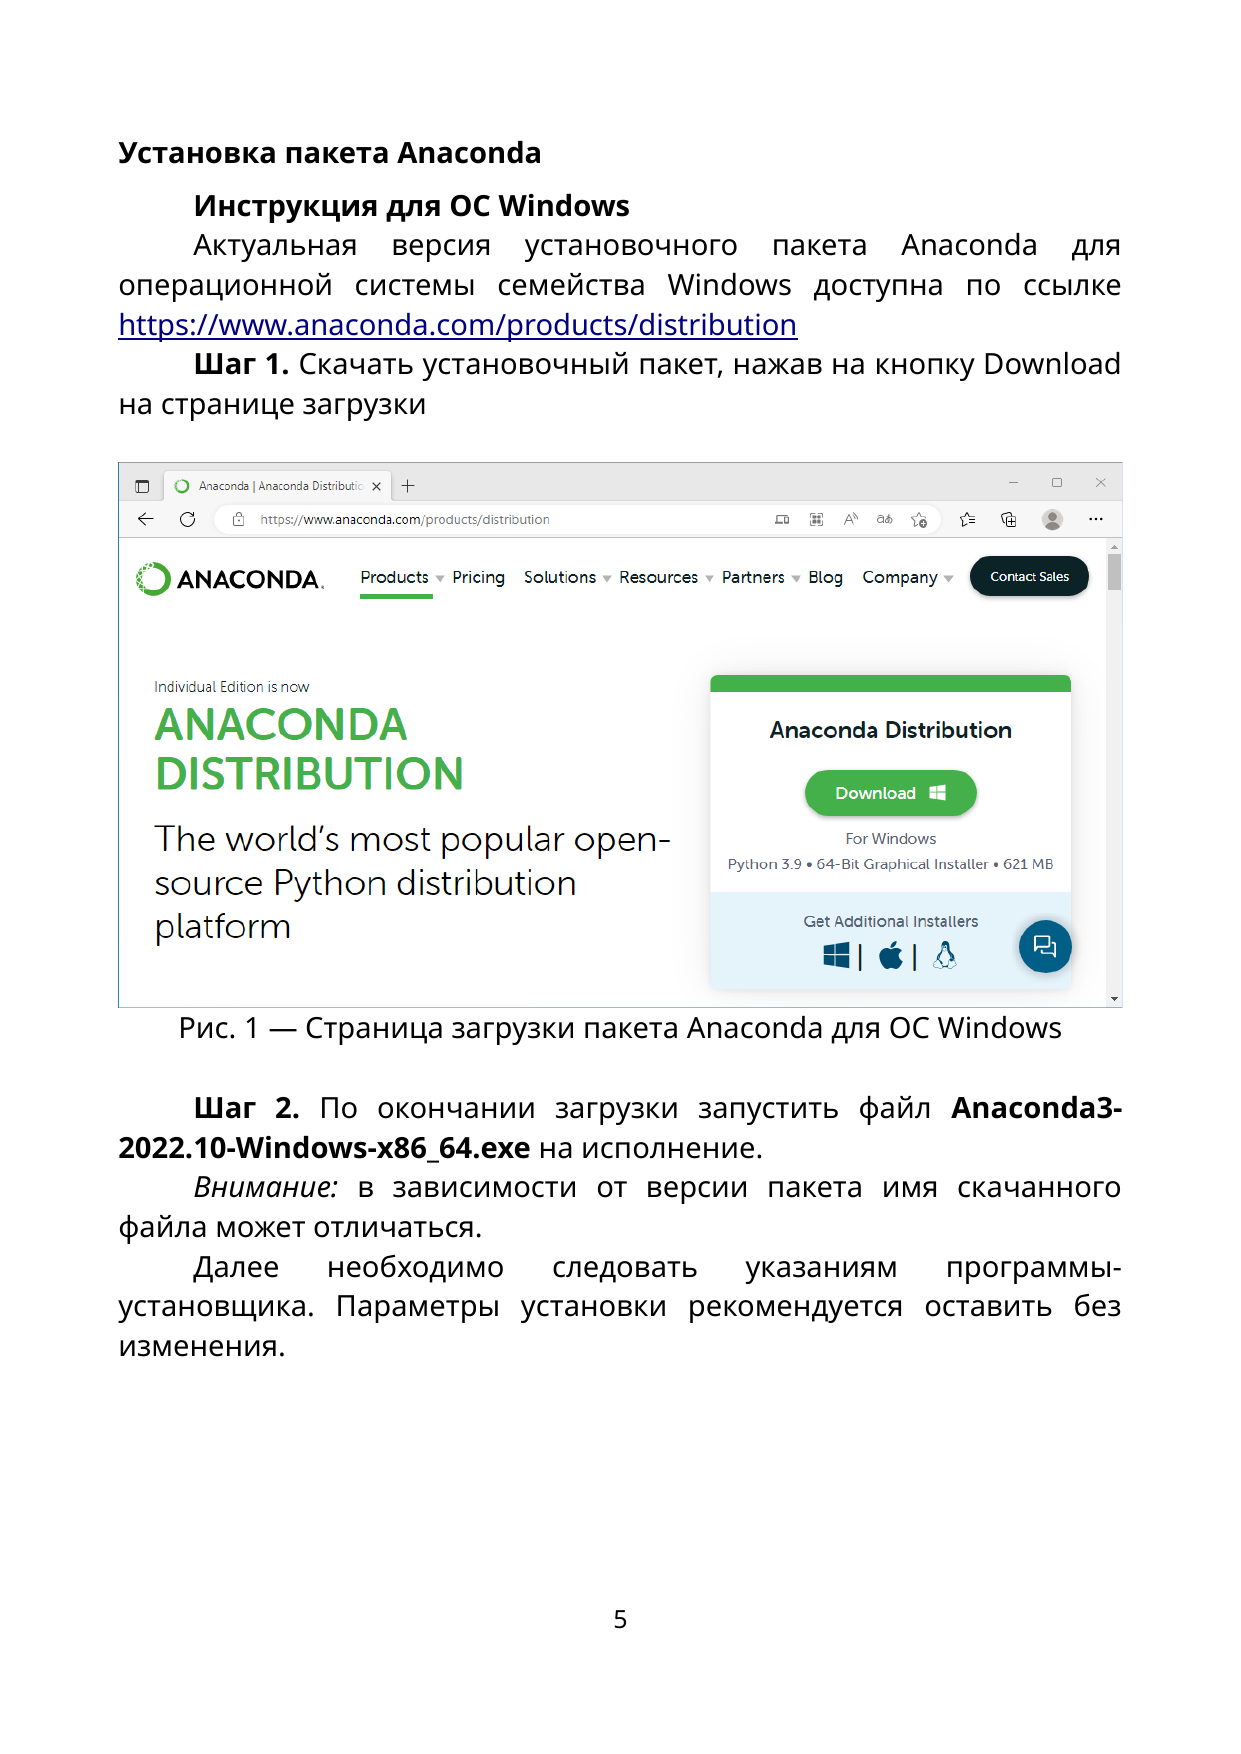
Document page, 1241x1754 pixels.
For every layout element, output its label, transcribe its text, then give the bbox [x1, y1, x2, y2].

text Далее необходимо следовать указаниям программы-установщика. Параметры установки рекомендуется оставить без изменения. [118, 1246, 1122, 1365]
text Актуальная версия установочного пакета Anaconda для операционной системы семейства Windows доступна по ссылке https://www.anaconda.com/products/distribution [118, 224, 1122, 344]
text Шаг 1. Скачать установочный пакет, нажав на кнопку Download на странице загрузки [118, 344, 1122, 423]
text Шаг 2. По окончании загрузки запустить файл Anaconda3-2022.10-Windows-x86_64.exe на исполнение. [118, 1087, 1122, 1167]
text Рис. 1 — Страница загрузки пакета Anaconda для ОС Windows [118, 1008, 1122, 1047]
text Внимание: в зависимости от версии пакета имя скачанного файла может отличаться. [118, 1167, 1122, 1246]
text Инструкция для ОС Windows [118, 185, 1122, 224]
subtitle Установка пакета Anaconda [118, 133, 1122, 172]
picture [118, 462, 1123, 1008]
